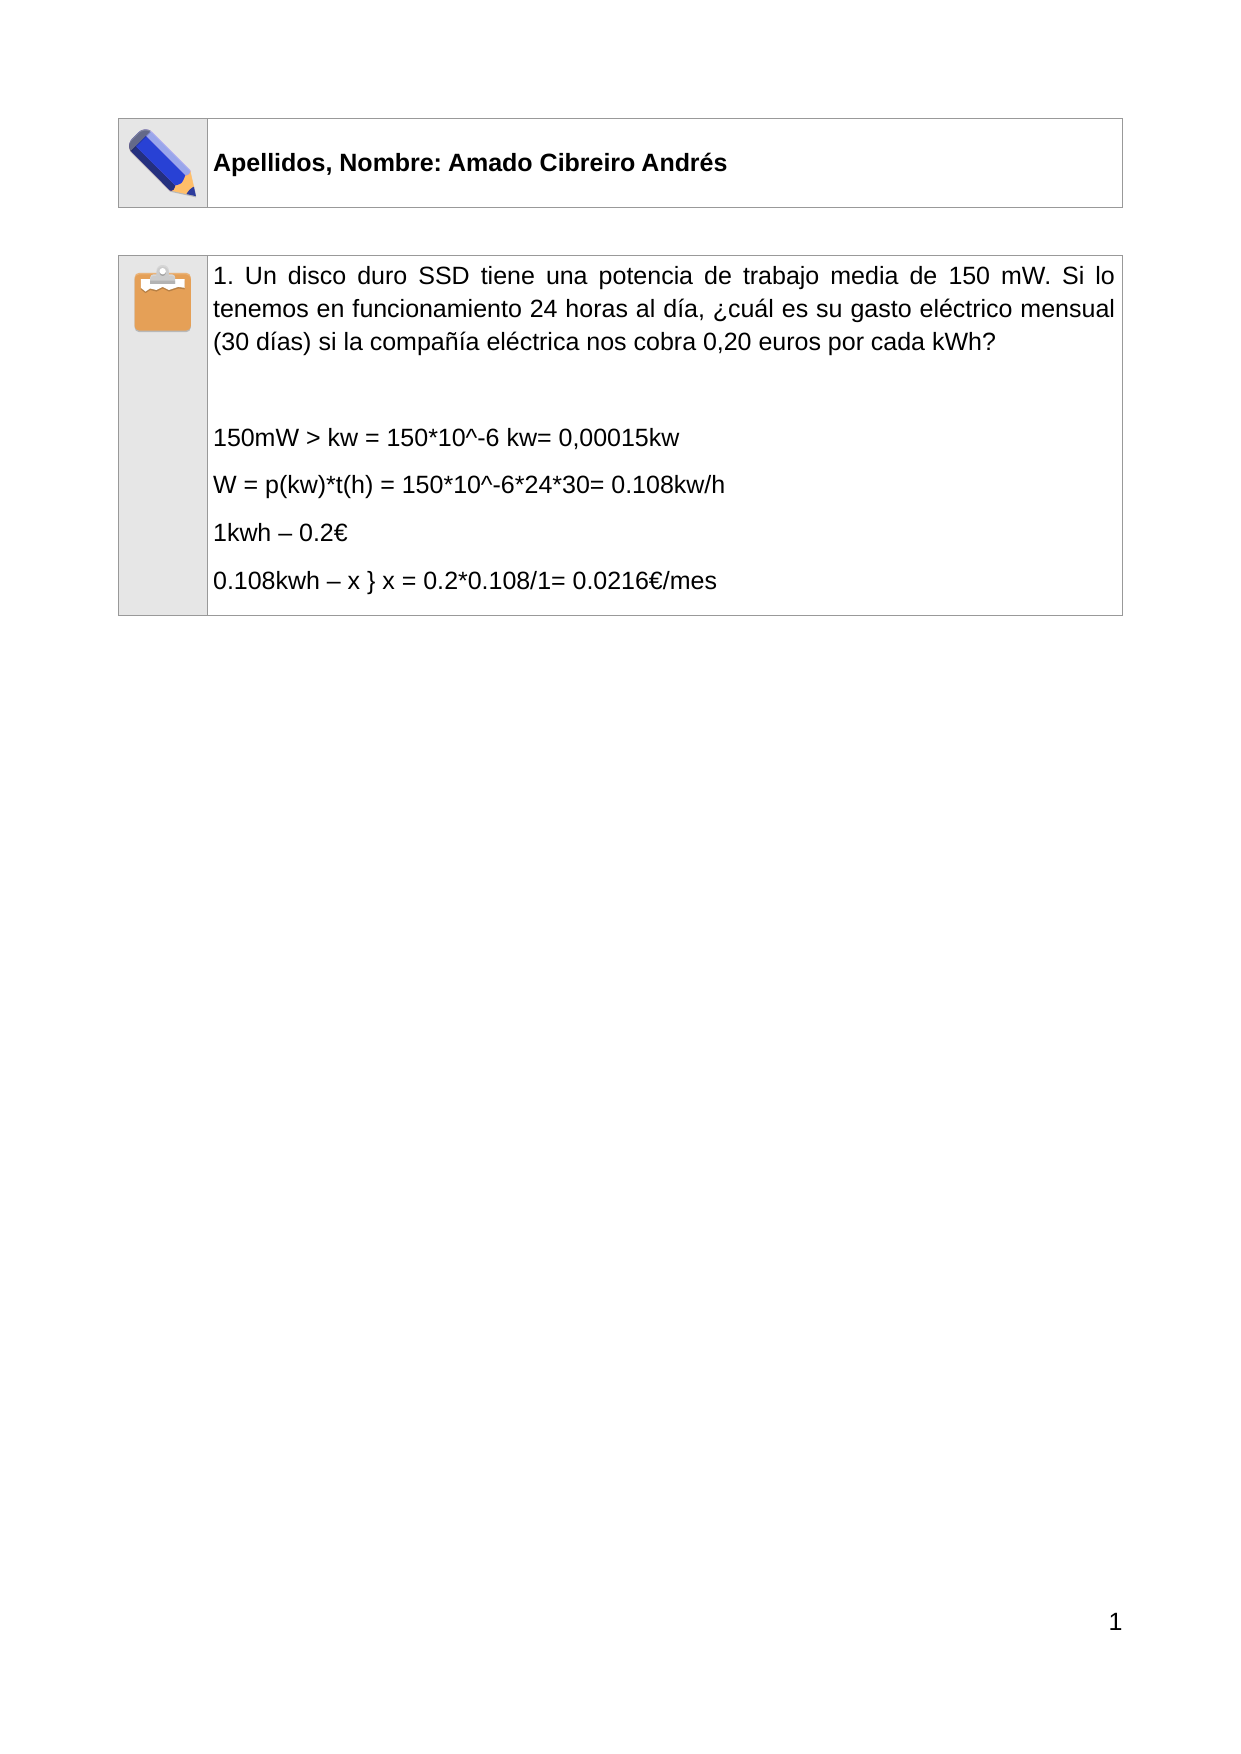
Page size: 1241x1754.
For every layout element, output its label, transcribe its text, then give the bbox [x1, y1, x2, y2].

table_header 1. Un disco duro SSD tiene una potencia de trabajo media de 150 mW. Si lo tenemos en funcionamiento 24 horas al día, ¿cuál es su gasto eléctrico mensual (30 días) si la compañía eléctrica nos cobra 0,20 euros por cada kWh? 150mW > kw = 150*10^-6 kw= 0,00015kw W = p(kw)*t(h) = 150*10^-6*24*30= 0.108kw/h 1kwh – 0.2€ 0.108kwh – x } x = 0.2*0.108/1= 0.0216€/mes [208, 256, 1122, 615]
table_header [119, 119, 207, 207]
table_header [119, 256, 207, 615]
table_header Apellidos, Nombre: Amado Cibreiro Andrés [208, 119, 1122, 207]
